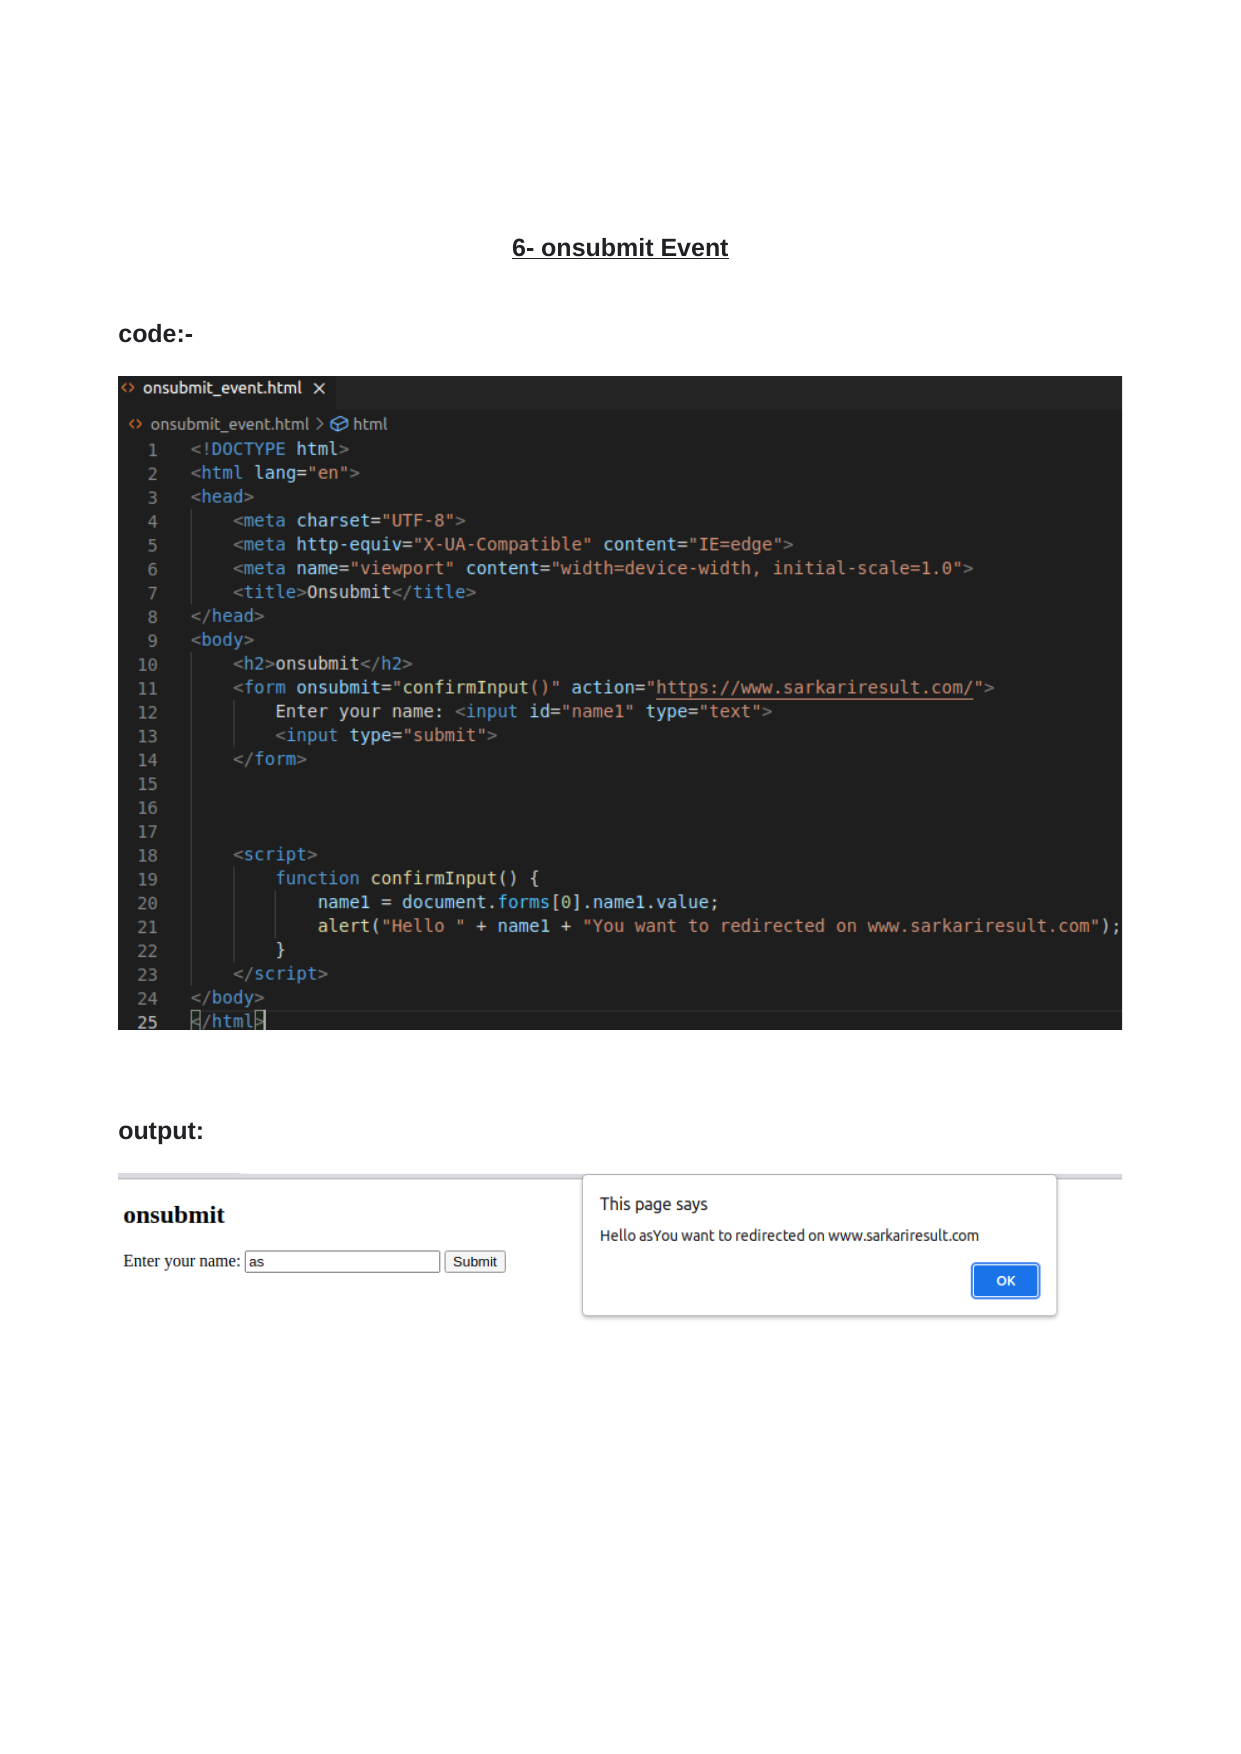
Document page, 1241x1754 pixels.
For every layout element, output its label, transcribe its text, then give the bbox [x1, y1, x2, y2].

picture [118, 376, 1123, 1030]
text output: [118, 1116, 1122, 1145]
picture [118, 1173, 1123, 1379]
text code:- [118, 319, 1122, 348]
text 6- onsubmit Event [118, 233, 1122, 262]
